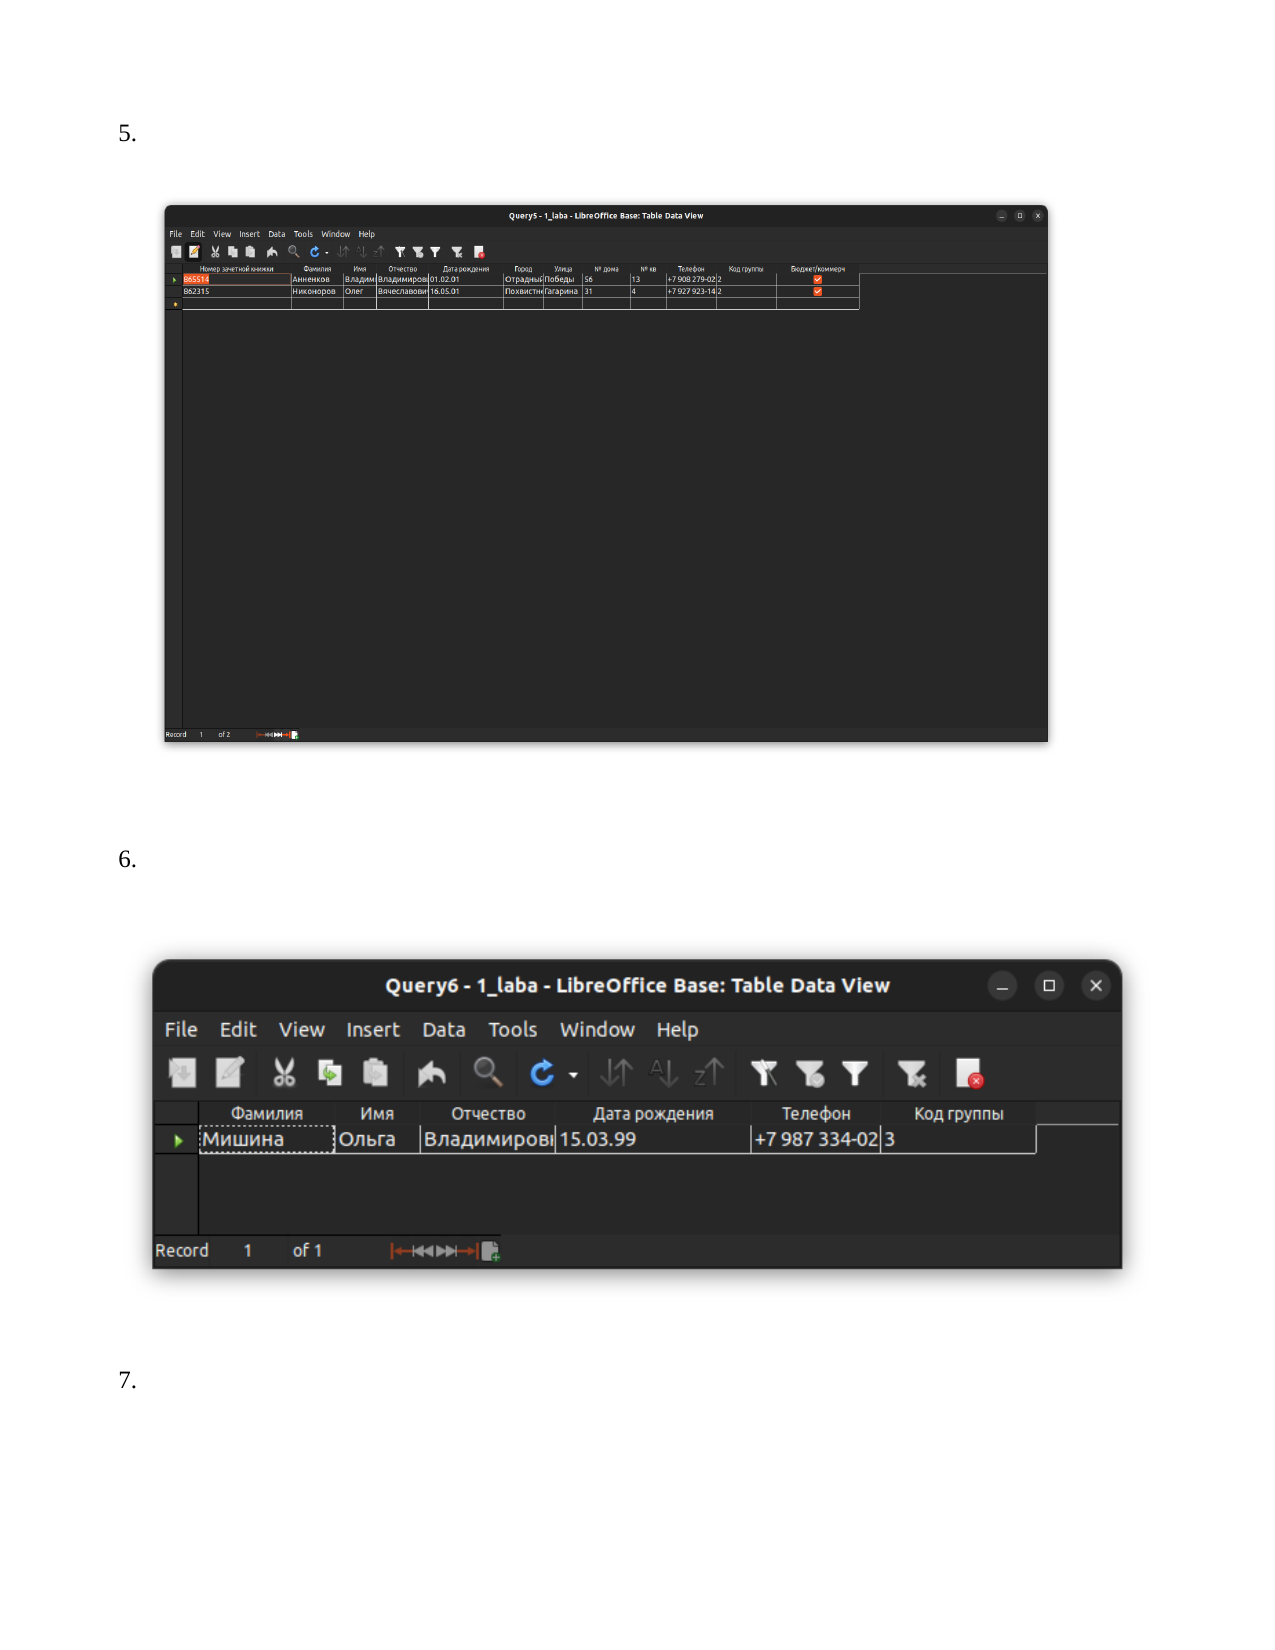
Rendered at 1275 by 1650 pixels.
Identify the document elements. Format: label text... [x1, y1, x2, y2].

picture [151, 192, 1061, 758]
text 6. [118, 844, 1157, 872]
text 7. [118, 1365, 1157, 1394]
text 5. [118, 118, 1157, 147]
picture [118, 930, 1157, 1308]
